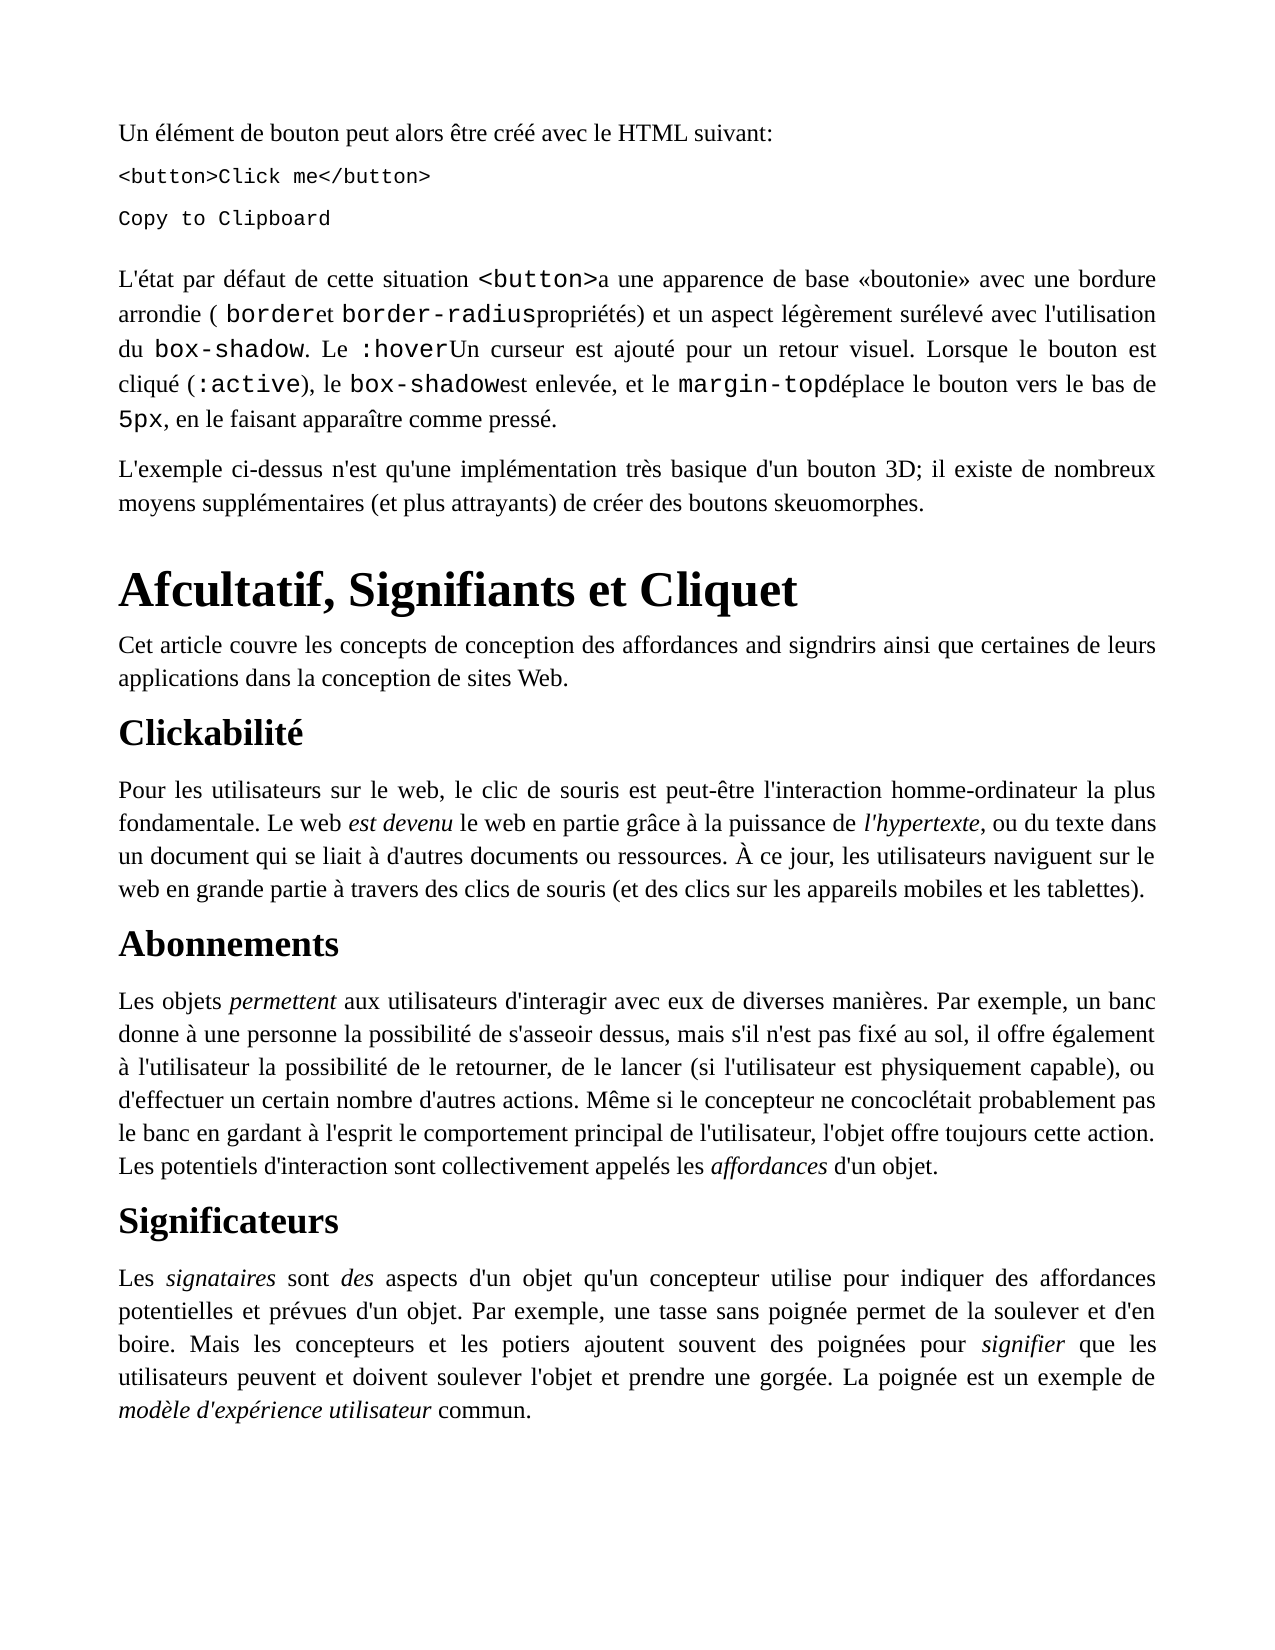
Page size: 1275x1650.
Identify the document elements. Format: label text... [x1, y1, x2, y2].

subtitle Significateurs [118, 1198, 1157, 1242]
text <button>Click me</button> [118, 166, 1157, 189]
text Un élément de bouton peut alors être créé avec le HTML suivant: [118, 118, 1157, 147]
text Les signataires sont des aspects d'un objet qu'un concepteur utilise pour indiquer des affordances potentielles et prévues d'un objet. Par exemple, une tasse sans poignée permet de la soulever et d'en boire. Mais les concepteurs et les potiers ajoutent souvent des poignées pour signifier que les utilisateurs peuvent et doivent soulever l'objet et prendre une gorgée. La poignée est un exemple de modèle d'expérience utilisateur commun. [118, 1263, 1157, 1423]
subtitle Afcultatif, Signifiants et Cliquet [118, 560, 1157, 618]
text L'exemple ci-dessus n'est qu'une implémentation très basique d'un bouton 3D; il existe de nombreux moyens supplémentaires (et plus attrayants) de créer des boutons skeuomorphes. [118, 454, 1157, 516]
text Pour les utilisateurs sur le web, le clic de souris est peut-être l'interaction homme-ordinateur la plus fondamentale. Le web est devenu le web en partie grâce à la puissance de l'hypertexte, ou du texte dans un document qui se liait à d'autres documents ou ressources. À ce jour, les utilisateurs naviguent sur le web en grande partie à travers des clics de souris (et des clics sur les appareils mobiles et les tablettes). [118, 775, 1157, 903]
text Copy to Clipboard [118, 207, 1157, 231]
text Les objets permettent aux utilisateurs d'interagir avec eux de diverses manières. Par exemple, un banc donne à une personne la possibilité de s'asseoir dessus, mais s'il n'est pas fixé au sol, il offre également à l'utilisateur la possibilité de le retourner, de le lancer (si l'utilisateur est physiquement capable), ou d'effectuer un certain nombre d'autres actions. Même si le concepteur ne concoclétait probablement pas le banc en gardant à l'esprit le comportement principal de l'utilisateur, l'objet offre toujours cette action. Les potentiels d'interaction sont collectivement appelés les affordances d'un objet. [118, 986, 1157, 1180]
text L'état par défaut de cette situation <button>a une apparence de base «boutonie» avec une bordure arrondie ( borderet border-radiuspropriétés) et un aspect légèrement surélevé avec l'utilisation du box-shadow. Le :hoverUn curseur est ajouté pour un retour visuel. Lorsque le bouton est cliqué (:active), le box-shadowest enlevée, et le margin-topdéplace le bouton vers le bas de 5px, en le faisant apparaître comme pressé. [118, 264, 1157, 435]
text Cet article couvre les concepts de conception des affordances and signdrirs ainsi que certaines de leurs applications dans la conception de sites Web. [118, 630, 1157, 692]
subtitle Clickabilité [118, 711, 1157, 754]
subtitle Abonnements [118, 922, 1157, 965]
